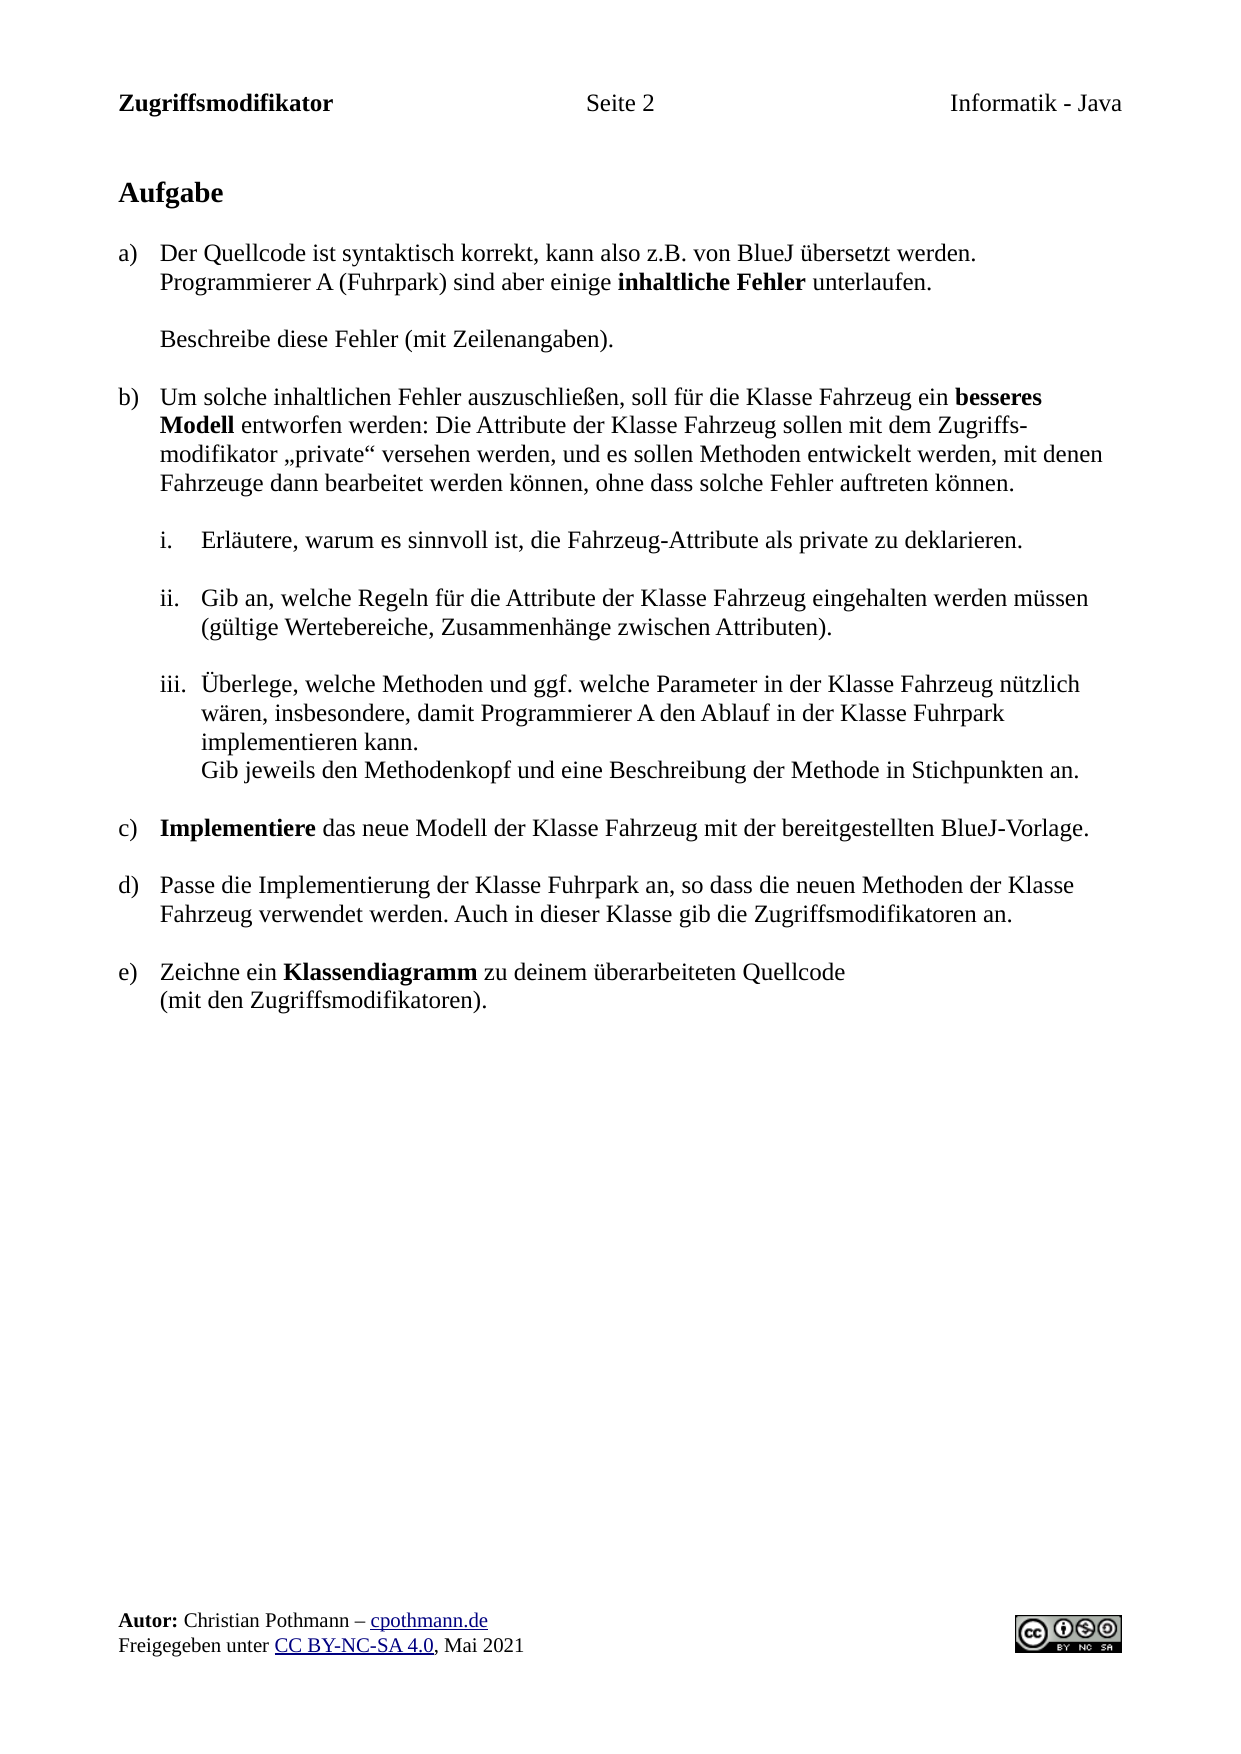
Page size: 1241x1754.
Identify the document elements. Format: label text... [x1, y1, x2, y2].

text Freigegeben unter CC BY-NC-SA 4.0, Mai 2021 [118, 1632, 1122, 1657]
picture [1015, 1615, 1122, 1653]
list Erläutere, warum es sinnvoll ist, die Fahrzeug-Attribute als private zu deklarieren. [159, 525, 1122, 554]
list Um solche inhaltlichen Fehler auszuschließen, soll für die Klasse Fahrzeug ein besseres Modell entworfen werden: Die Attribute der Klasse Fahrzeug sollen mit dem Zugriffs-modifikator „private“ versehen werden, und es sollen Methoden entwickelt werden, mit denen Fahrzeuge dann bearbeitet werden können, ohne dass solche Fehler auftreten können. [118, 382, 1122, 497]
list Der Quellcode ist syntaktisch korrekt, kann also z.B. von BlueJ übersetzt werden. Programmierer A (Fuhrpark) sind aber einige inhaltliche Fehler unterlaufen. Beschreibe diese Fehler (mit Zeilenangaben). [118, 238, 1122, 353]
text Autor: Christian Pothmann – cpothmann.de [118, 1608, 1122, 1632]
list Überlege, welche Methoden und ggf. welche Parameter in der Klasse Fahrzeug nützlich wären, insbesondere, damit Programmierer A den Ablauf in der Klasse Fuhrpark implementieren kann. Gib jeweils den Methodenkopf und eine Beschreibung der Methode in Stichpunkten an. [159, 669, 1122, 784]
list Zeichne ein Klassendiagramm zu deinem überarbeiteten Quellcode (mit den Zugriffsmodifikatoren). [118, 957, 1122, 1014]
list Passe die Implementierung der Klasse Fuhrpark an, so dass die neuen Methoden der Klasse Fahrzeug verwendet werden. Auch in dieser Klasse gib die Zugriffsmodifikatoren an. [118, 870, 1122, 928]
list Implementiere das neue Modell der Klasse Fahrzeug mit der bereitgestellten BlueJ-Vorlage. [118, 813, 1122, 842]
text Aufgabe [118, 176, 1122, 209]
list Gib an, welche Regeln für die Attribute der Klasse Fahrzeug eingehalten werden müssen (gültige Wertebereiche, Zusammenhänge zwischen Attributen). [159, 583, 1122, 640]
